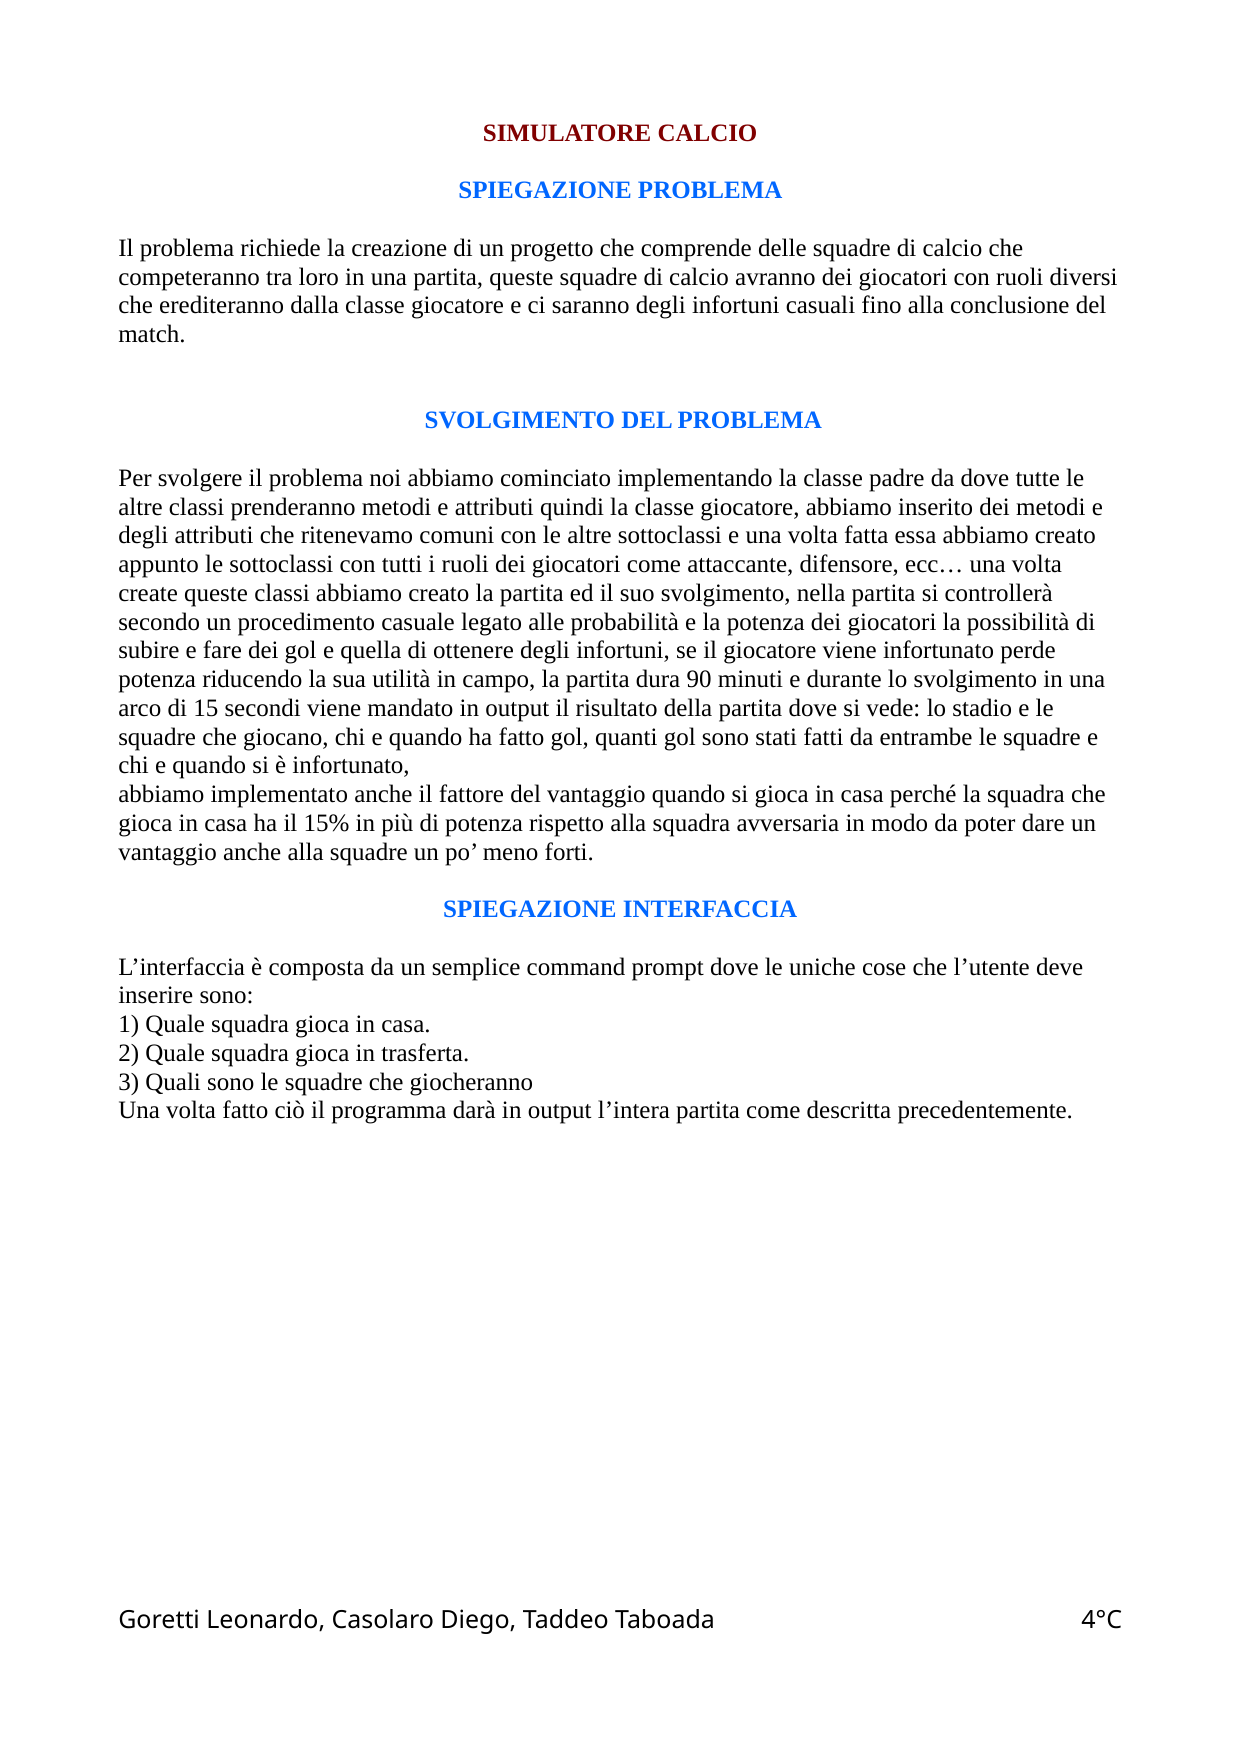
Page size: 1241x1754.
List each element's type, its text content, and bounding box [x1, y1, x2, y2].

text Il problema richiede la creazione di un progetto che comprende delle squadre di calcio che competeranno tra loro in una partita, queste squadre di calcio avranno dei giocatori con ruoli diversi che erediteranno dalla classe giocatore e ci saranno degli infortuni casuali fino alla conclusione del match. [118, 233, 1122, 348]
text SPIEGAZIONE PROBLEMA [118, 176, 1122, 204]
text 2) Quale squadra gioca in trasferta. [118, 1038, 1122, 1067]
text Per svolgere il problema noi abbiamo cominciato implementando la classe padre da dove tutte le altre classi prenderanno metodi e attributi quindi la classe giocatore, abbiamo inserito dei metodi e degli attributi che ritenevamo comuni con le altre sottoclassi e una volta fatta essa abbiamo creato appunto le sottoclassi con tutti i ruoli dei giocatori come attaccante, difensore, ecc… una volta create queste classi abbiamo creato la partita ed il suo svolgimento, nella partita si controllerà secondo un procedimento casuale legato alle probabilità e la potenza dei giocatori la possibilità di subire e fare dei gol e quella di ottenere degli infortuni, se il giocatore viene infortunato perde potenza riducendo la sua utilità in campo, la partita dura 90 minuti e durante lo svolgimento in una arco di 15 secondi viene mandato in output il risultato della partita dove si vede: lo stadio e le squadre che giocano, chi e quando ha fatto gol, quanti gol sono stati fatti da entrambe le squadre e chi e quando si è infortunato, [118, 463, 1122, 779]
text 3) Quali sono le squadre che giocheranno [118, 1067, 1122, 1096]
text SPIEGAZIONE INTERFACCIA [118, 894, 1122, 923]
text SIMULATORE CALCIO [118, 118, 1122, 147]
text L’interfaccia è composta da un semplice command prompt dove le uniche cose che l’utente deve inserire sono: [118, 952, 1122, 1009]
text abbiamo implementato anche il fattore del vantaggio quando si gioca in casa perché la squadra che gioca in casa ha il 15% in più di potenza rispetto alla squadra avversaria in modo da poter dare un vantaggio anche alla squadre un po’ meno forti. [118, 779, 1122, 866]
text Una volta fatto ciò il programma darà in output l’intera partita come descritta precedentemente. [118, 1096, 1122, 1124]
text SVOLGIMENTO DEL PROBLEMA [118, 406, 1122, 434]
text 1) Quale squadra gioca in casa. [118, 1009, 1122, 1038]
